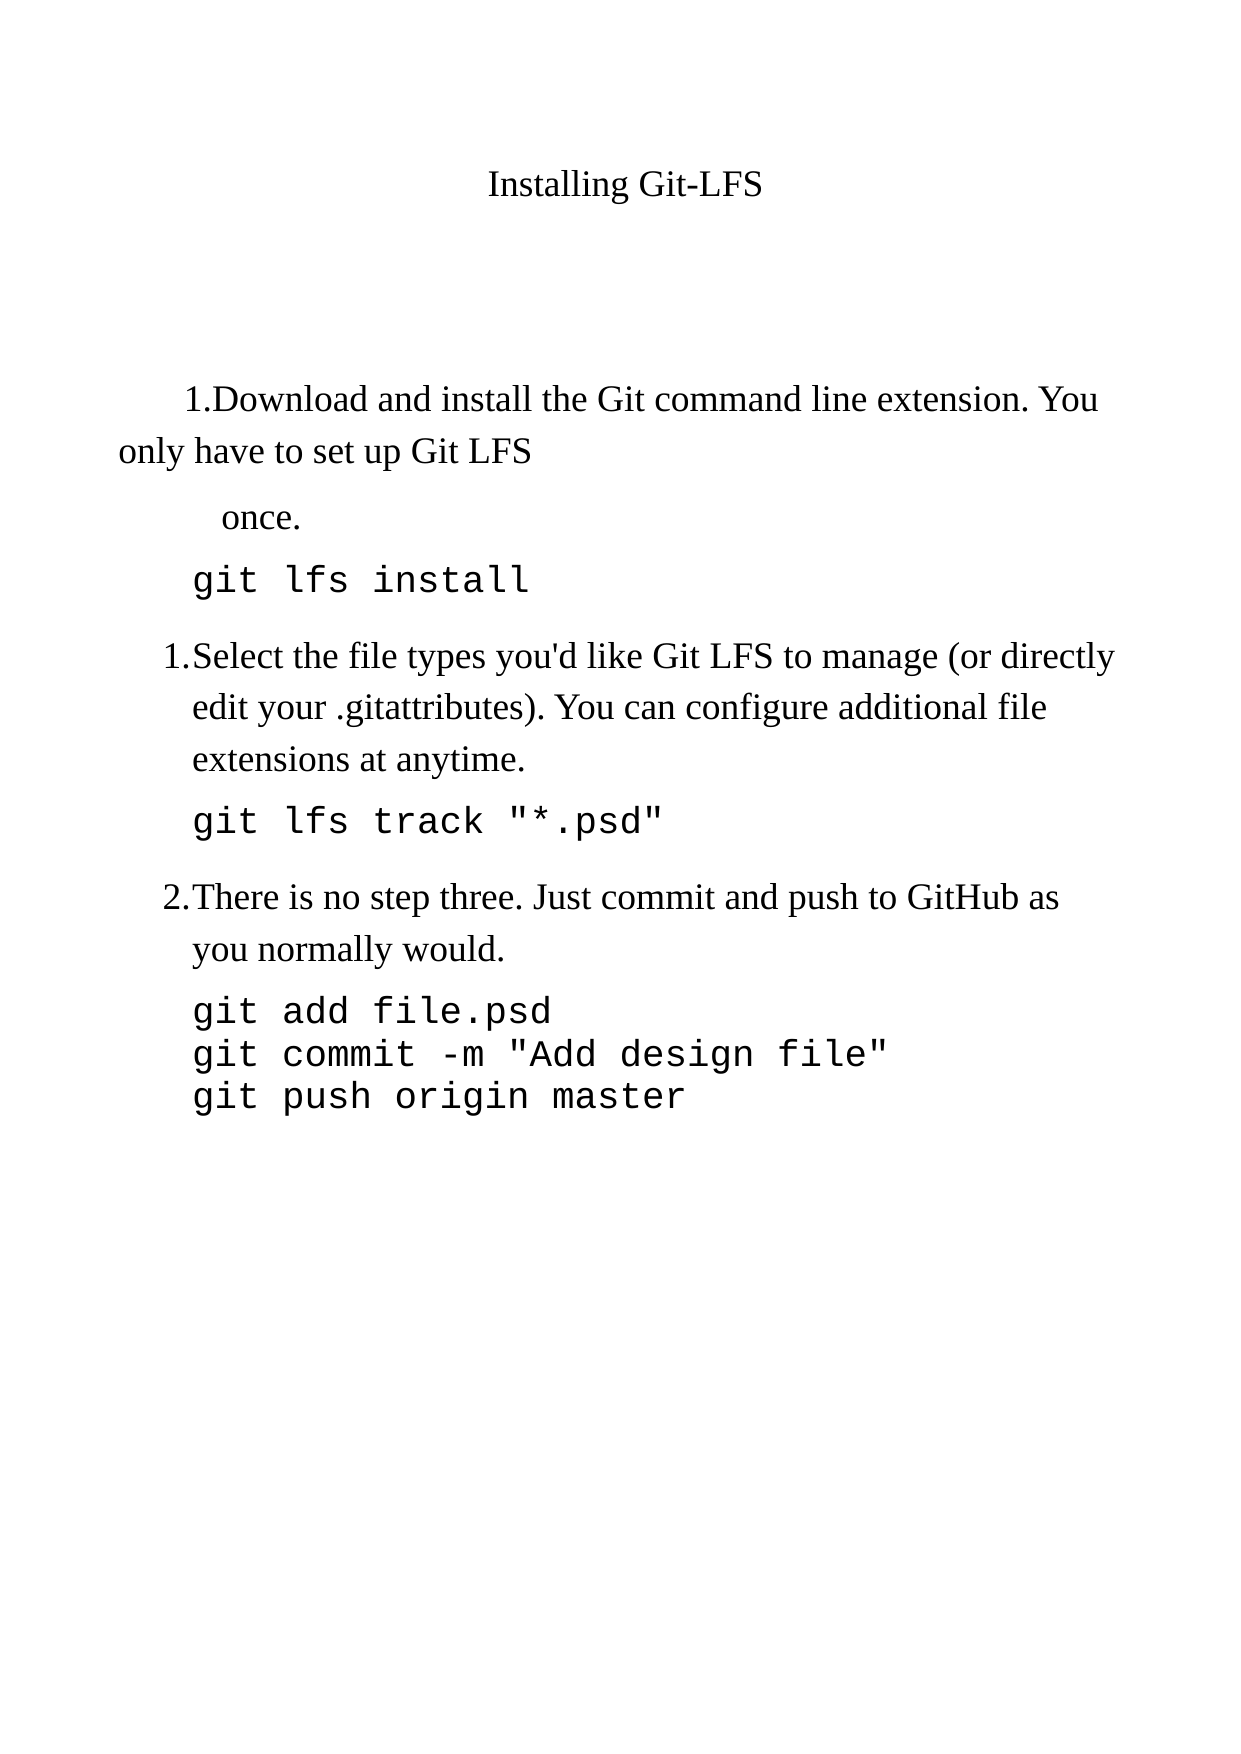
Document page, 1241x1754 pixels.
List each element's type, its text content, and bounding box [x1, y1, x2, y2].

list Select the file types you'd like Git LFS to manage (or directly edit your .gitattributes). You can configure additional file extensions at anytime. [162, 633, 1122, 779]
list git lfs track "*.psd" [162, 803, 1122, 845]
list There is no step three. Just commit and push to GitHub as you normally would. [162, 874, 1122, 969]
list git push origin master [162, 1077, 1122, 1120]
list git add file.psd [162, 992, 1122, 1035]
list git commit -m "Add design file" [162, 1035, 1122, 1077]
text once. [118, 495, 1122, 538]
text Installing Git-LFS [118, 161, 1122, 204]
list git lfs install [162, 561, 1122, 603]
text 1.Download and install the Git command line extension. You only have to set up Git LFS [118, 377, 1122, 472]
